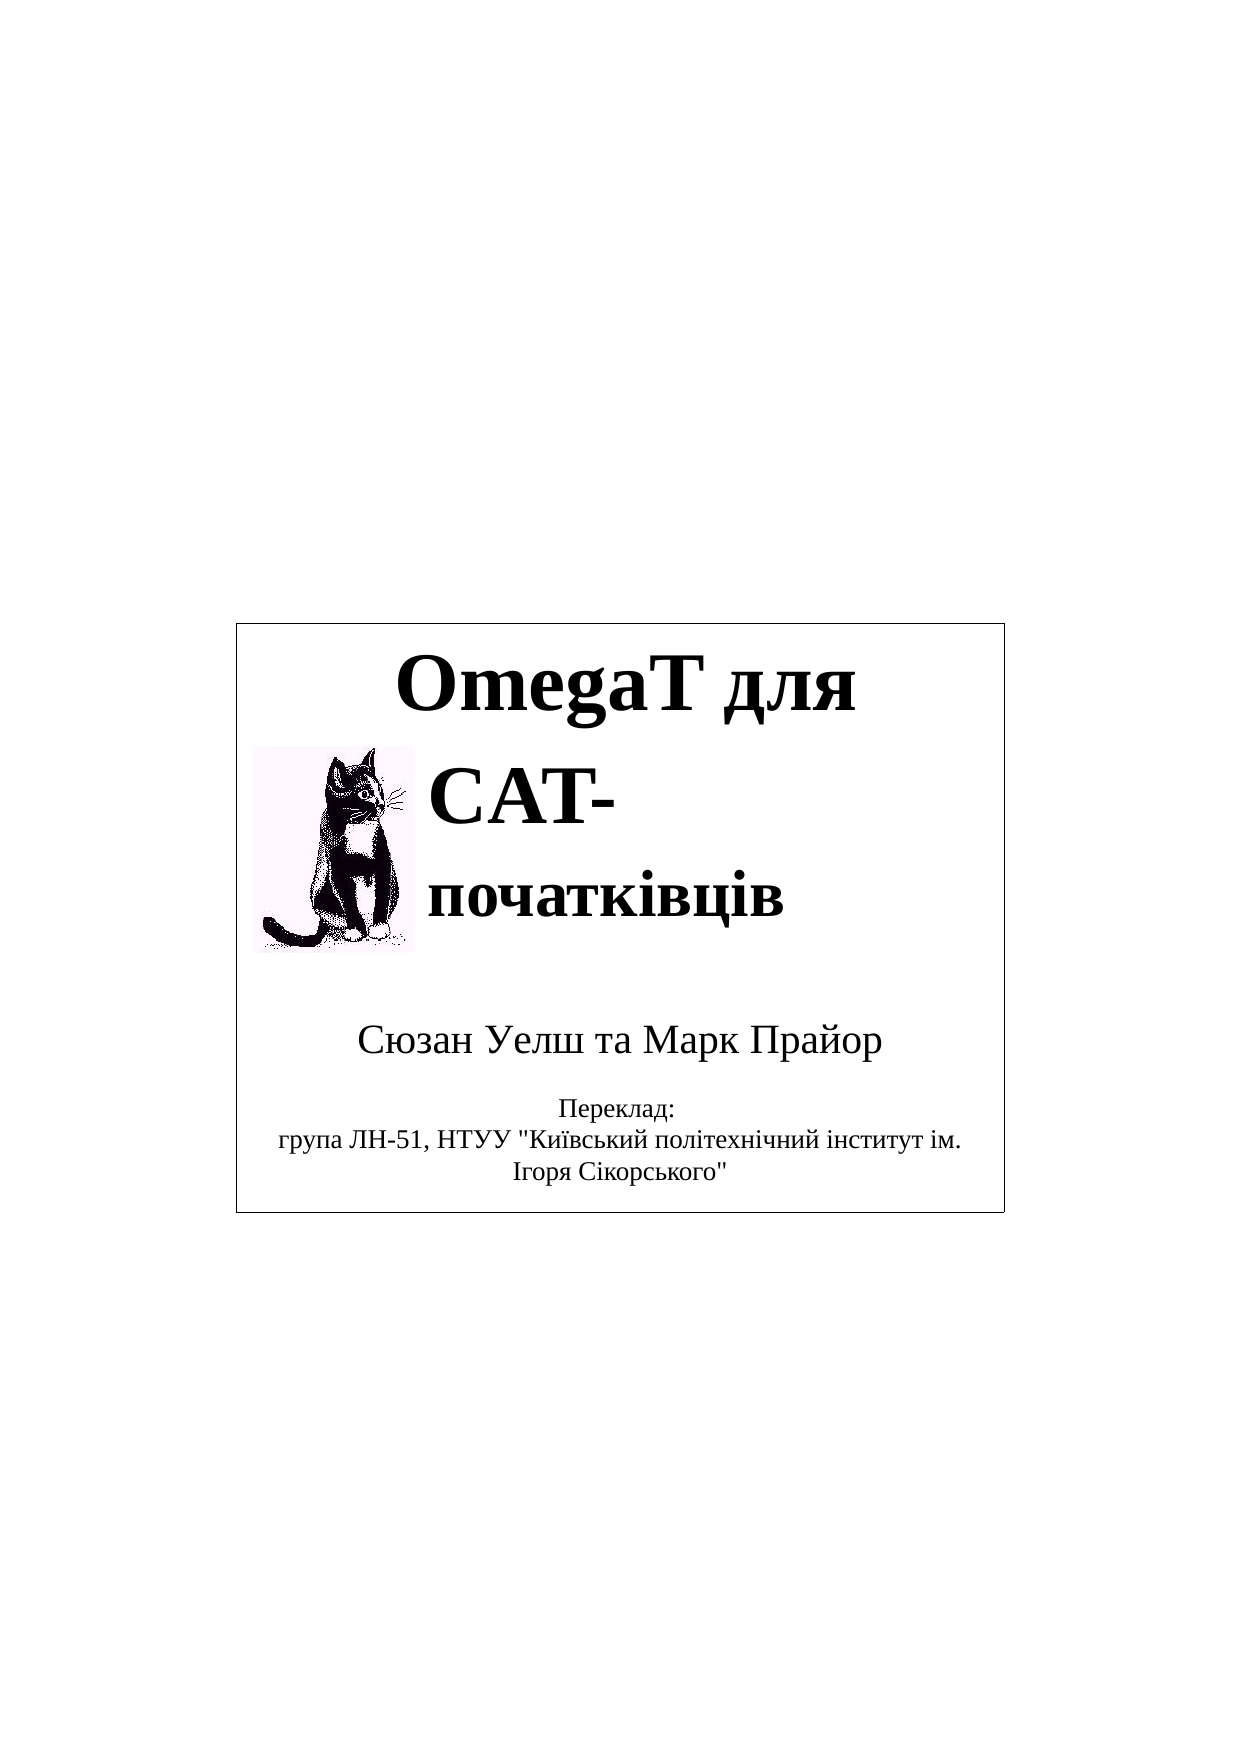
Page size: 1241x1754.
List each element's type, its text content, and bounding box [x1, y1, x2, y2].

picture [252, 746, 414, 953]
text Переклад: група ЛН-51, НТУУ "Київський політехнічний інститут ім. Ігоря Сікорського" [245, 1092, 995, 1186]
text OmegaT для [245, 632, 1004, 728]
text Сюзан Уелш та Марк Прайор [245, 967, 995, 1063]
table_header CAT- початківців [422, 740, 918, 967]
table_header [245, 740, 422, 967]
